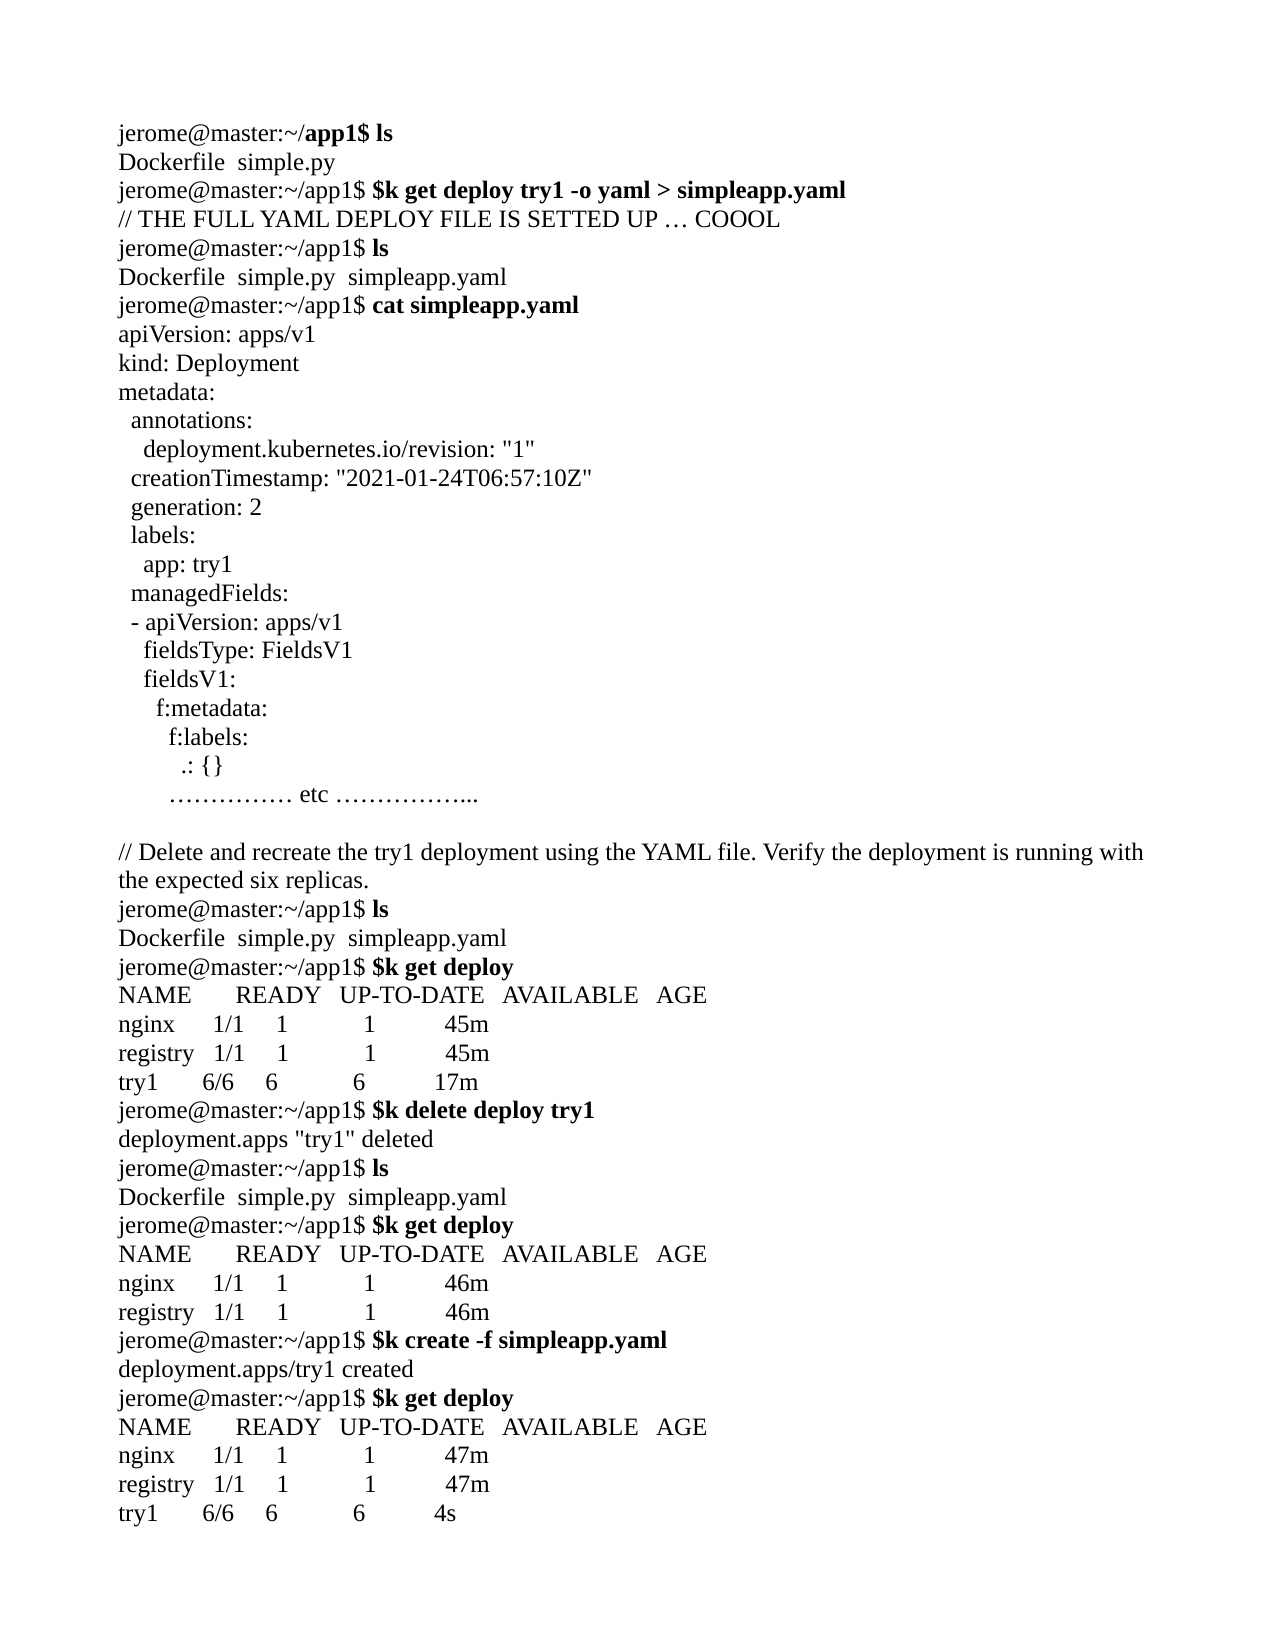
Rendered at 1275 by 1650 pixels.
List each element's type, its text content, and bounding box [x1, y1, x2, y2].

text nginx 1/1 1 1 45m [118, 1009, 1157, 1038]
text jerome@master:~/app1$ $k get deploy [118, 1211, 1157, 1239]
text deployment.kubernetes.io/revision: "1" [118, 434, 1157, 463]
text f:metadata: [118, 693, 1157, 722]
text NAME READY UP-TO-DATE AVAILABLE AGE [118, 981, 1157, 1009]
text jerome@master:~/app1$ ls [118, 1153, 1157, 1182]
text registry 1/1 1 1 45m [118, 1038, 1157, 1067]
text jerome@master:~/app1$ $k get deploy [118, 952, 1157, 981]
text nginx 1/1 1 1 47m [118, 1441, 1157, 1469]
text Dockerfile simple.py [118, 147, 1157, 176]
text jerome@master:~/app1$ ls [118, 233, 1157, 262]
text - apiVersion: apps/v1 [118, 607, 1157, 636]
text Dockerfile simple.py simpleapp.yaml [118, 1182, 1157, 1211]
text // Delete and recreate the try1 deployment using the YAML file. Verify the deployment is running with the expected six replicas. [118, 837, 1157, 894]
text registry 1/1 1 1 47m [118, 1469, 1157, 1498]
text metadata: [118, 377, 1157, 406]
text nginx 1/1 1 1 46m [118, 1268, 1157, 1297]
text annotations: [118, 406, 1157, 434]
text NAME READY UP-TO-DATE AVAILABLE AGE [118, 1239, 1157, 1268]
text generation: 2 [118, 492, 1157, 521]
text fieldsType: FieldsV1 [118, 636, 1157, 664]
text jerome@master:~/app1$ ls [118, 118, 1157, 147]
text creationTimestamp: "2021-01-24T06:57:10Z" [118, 463, 1157, 492]
text kind: Deployment [118, 348, 1157, 377]
text apiVersion: apps/v1 [118, 319, 1157, 348]
text Dockerfile simple.py simpleapp.yaml [118, 262, 1157, 291]
text jerome@master:~/app1$ $k get deploy [118, 1383, 1157, 1412]
text jerome@master:~/app1$ $k create -f simpleapp.yaml [118, 1326, 1157, 1354]
text Dockerfile simple.py simpleapp.yaml [118, 923, 1157, 952]
text jerome@master:~/app1$ $k delete deploy try1 [118, 1096, 1157, 1124]
text deployment.apps "try1" deleted [118, 1124, 1157, 1153]
text jerome@master:~/app1$ $k get deploy try1 -o yaml > simpleapp.yaml [118, 176, 1157, 204]
text .: {} [118, 751, 1157, 779]
text labels: [118, 521, 1157, 549]
text registry 1/1 1 1 46m [118, 1297, 1157, 1326]
text managedFields: [118, 578, 1157, 607]
text fieldsV1: [118, 664, 1157, 693]
text …………… etc ……………... [118, 779, 1157, 808]
text NAME READY UP-TO-DATE AVAILABLE AGE [118, 1412, 1157, 1441]
text app: try1 [118, 549, 1157, 578]
text try1 6/6 6 6 17m [118, 1067, 1157, 1096]
text deployment.apps/try1 created [118, 1354, 1157, 1383]
text jerome@master:~/app1$ cat simpleapp.yaml [118, 291, 1157, 319]
text jerome@master:~/app1$ ls [118, 894, 1157, 923]
text try1 6/6 6 6 4s [118, 1498, 1157, 1527]
text f:labels: [118, 722, 1157, 751]
text // THE FULL YAML DEPLOY FILE IS SETTED UP … COOOL [118, 204, 1157, 233]
